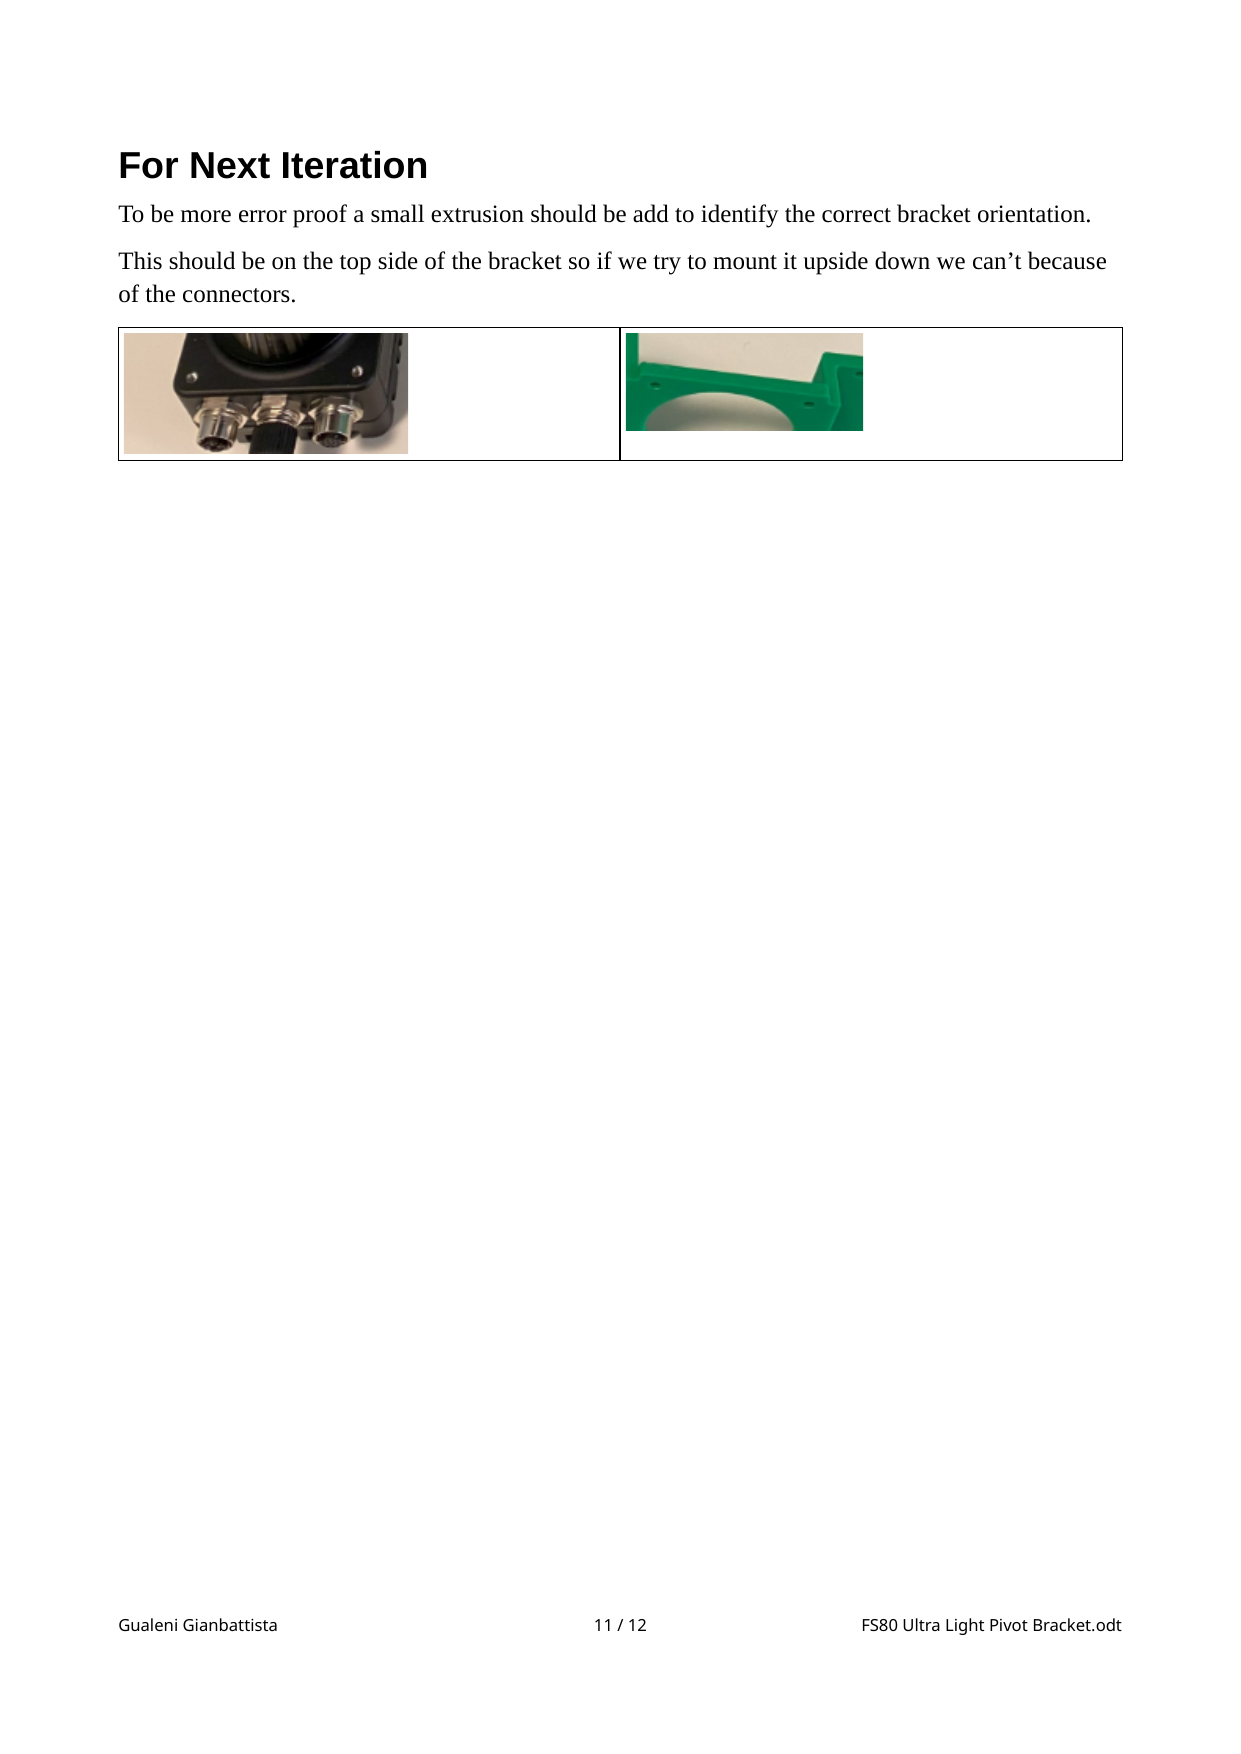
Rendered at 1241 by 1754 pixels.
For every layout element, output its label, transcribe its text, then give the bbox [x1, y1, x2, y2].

picture [123, 333, 409, 454]
text To be more error proof a small extrusion should be add to identify the correct bracket orientation. [118, 199, 1122, 227]
picture [625, 333, 864, 431]
table_header [119, 328, 619, 460]
table_header [621, 328, 1122, 460]
text This should be on the top side of the bracket so if we try to mount it upside down we can’t because of the connectors. [118, 246, 1122, 308]
subtitle For Next Iteration [118, 143, 1122, 186]
